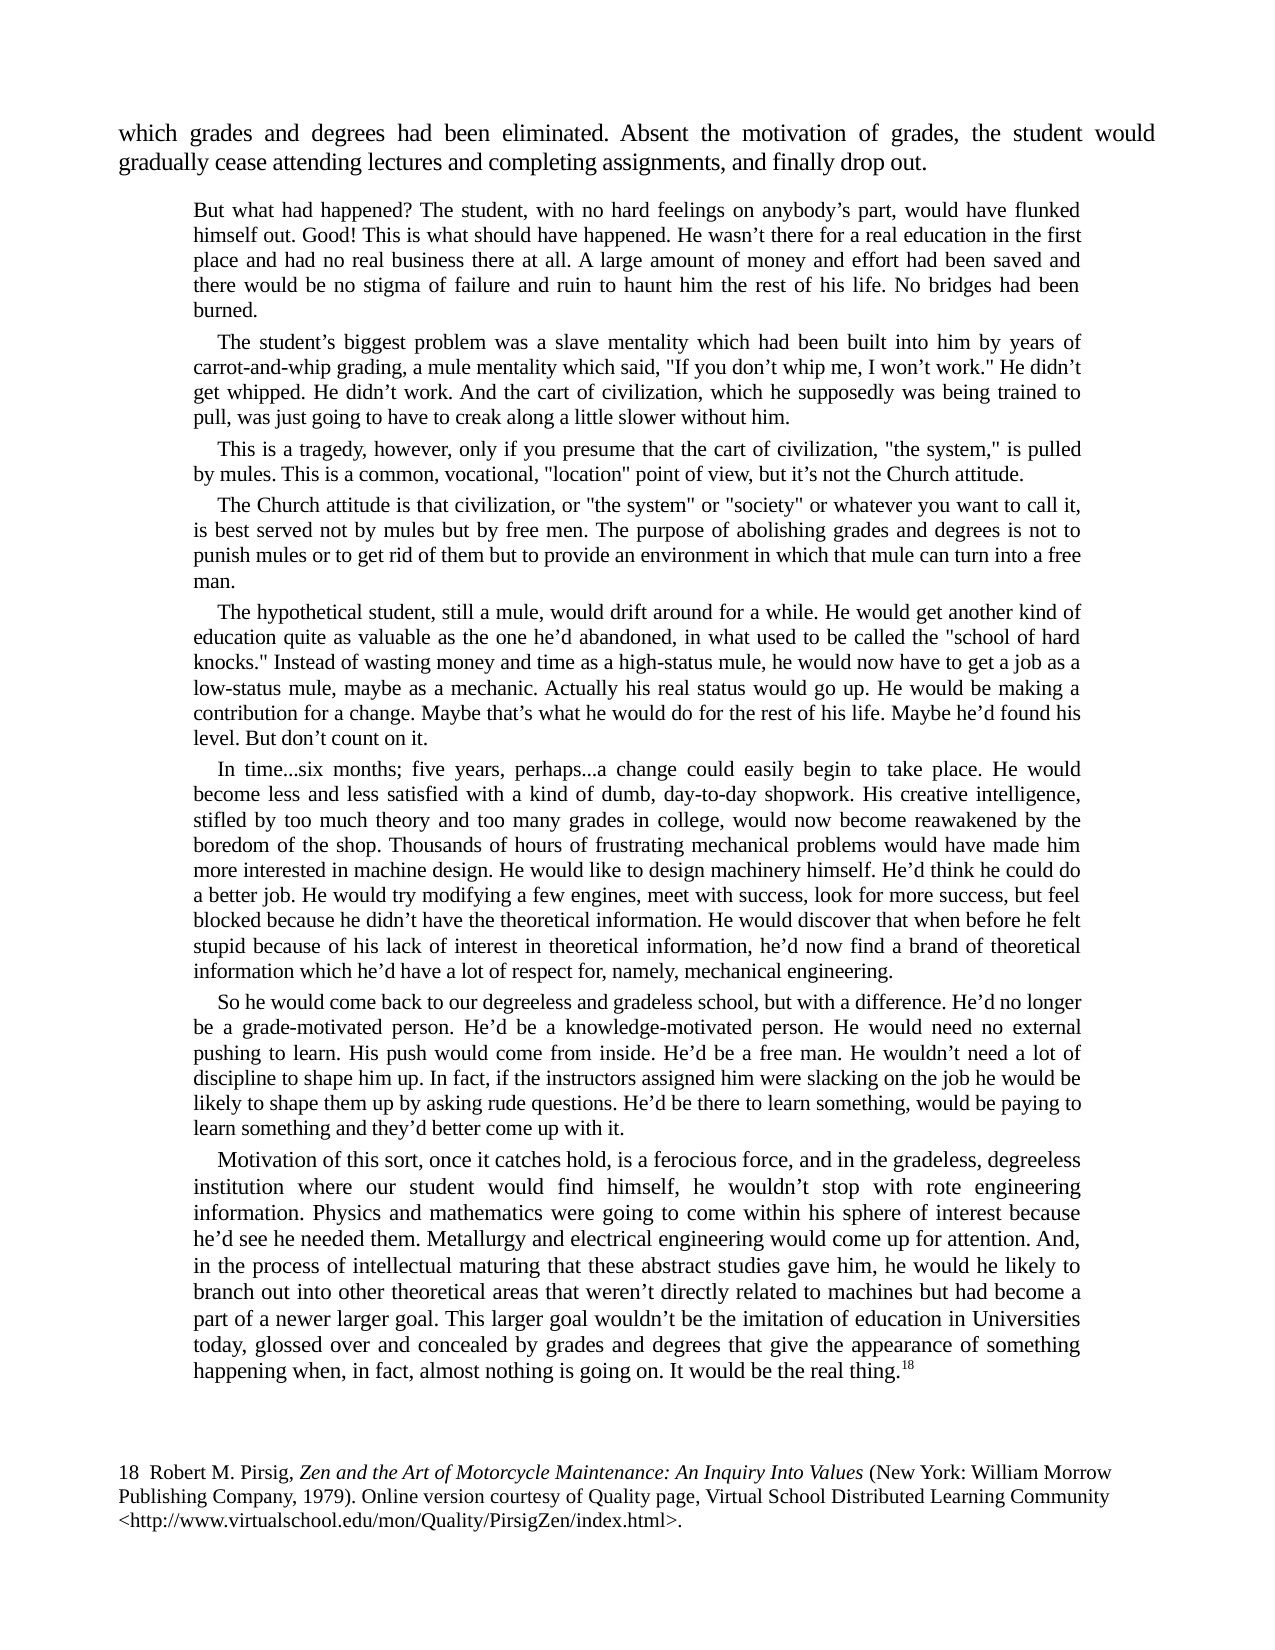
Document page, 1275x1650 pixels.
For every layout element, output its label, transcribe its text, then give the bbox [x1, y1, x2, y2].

text The hypothetical student, still a mule, would drift around for a while. He would get another kind of education quite as valuable as the one he’d abandoned, in what used to be called the "school of hard knocks." Instead of wasting money and time as a high-status mule, he would now have to get a job as a low-status mule, maybe as a mechanic. Actually his real status would go up. He would be making a contribution for a change. Maybe that’s what he would do for the rest of his life. Maybe he’d found his level. But don’t count on it. [193, 599, 1082, 750]
title which grades and degrees had been eliminated. Absent the motivation of grades, the student would gradually cease attending lectures and completing assignments, and finally drop out. [118, 118, 1157, 176]
text Motivation of this sort, once it catches hold, is a ferocious force, and in the gradeless, degreeless institution where our student would find himself, he wouldn’t stop with rote engineering information. Physics and mathematics were going to come within his sphere of interest because he’d see he needed them. Metallurgy and electrical engineering would come up for attention. And, in the process of intellectual maturing that these abstract studies gave him, he would he likely to branch out into other theoretical areas that weren’t directly related to machines but had become a part of a newer larger goal. This larger goal wouldn’t be the imitation of education in Universities today, glossed over and concealed by grades and degrees that give the appearance of something happening when, in fact, almost nothing is going on. It would be the real thing. [193, 1146, 1082, 1384]
text The Church attitude is that civilization, or "the system" or "society" or whatever you want to call it, is best served not by mules but by free men. The purpose of abolishing grades and degrees is not to punish mules or to get rid of them but to provide an environment in which that mule can turn into a free man. [193, 492, 1082, 593]
text The student’s biggest problem was a slave mentality which had been built into him by years of carrot-and-whip grading, a mule mentality which said, "If you don’t whip me, I won’t work." He didn’t get whipped. He didn’t work. And the cart of civilization, which he supposedly was being trained to pull, was just going to have to creak along a little slower without him. [193, 329, 1082, 429]
text This is a tragedy, however, only if you presume that the cart of civilization, "the system," is pulled by mules. This is a common, vocational, "location" point of view, but it’s not the Church attitude. [193, 436, 1082, 486]
text But what had happened? The student, with no hard feelings on anybody’s part, would have flunked himself out. Good! This is what should have happened. He wasn’t there for a real education in the first place and had no real business there at all. A large amount of money and effort had been saved and there would be no stigma of failure and ruin to haunt him the rest of his life. No bridges had been burned. [193, 197, 1082, 323]
text So he would come back to our degreeless and gradeless school, but with a difference. He’d no longer be a grade-motivated person. He’d be a knowledge-motivated person. He would need no external pushing to learn. His push would come from inside. He’d be a free man. He wouldn’t need a lot of discipline to shape him up. In fact, if the instructors assigned him were slacking on the job he would be likely to shape them up by asking rude questions. He’d be there to learn something, would be paying to learn something and they’d better come up with it. [193, 989, 1082, 1140]
text Robert M. Pirsig, Zen and the Art of Motorcycle Maintenance: An Inquiry Into Values (New York: William Morrow Publishing Company, 1979). Online version courtesy of Quality page, Virtual School Distributed Learning Community <http://www.virtualschool.edu/mon/Quality/PirsigZen/index.html>. [118, 1460, 1157, 1532]
text In time...six months; five years, perhaps...a change could easily begin to take place. He would become less and less satisfied with a kind of dumb, day-to-day shopwork. His creative intelligence, stifled by too much theory and too many grades in college, would now become reawakened by the boredom of the shop. Thousands of hours of frustrating mechanical problems would have made him more interested in machine design. He would like to design machinery himself. He’d think he could do a better job. He would try modifying a few engines, meet with success, look for more success, but feel blocked because he didn’t have the theoretical information. He would discover that when before he felt stupid because of his lack of interest in theoretical information, he’d now find a brand of theoretical information which he’d have a lot of respect for, namely, mechanical engineering. [193, 756, 1082, 983]
